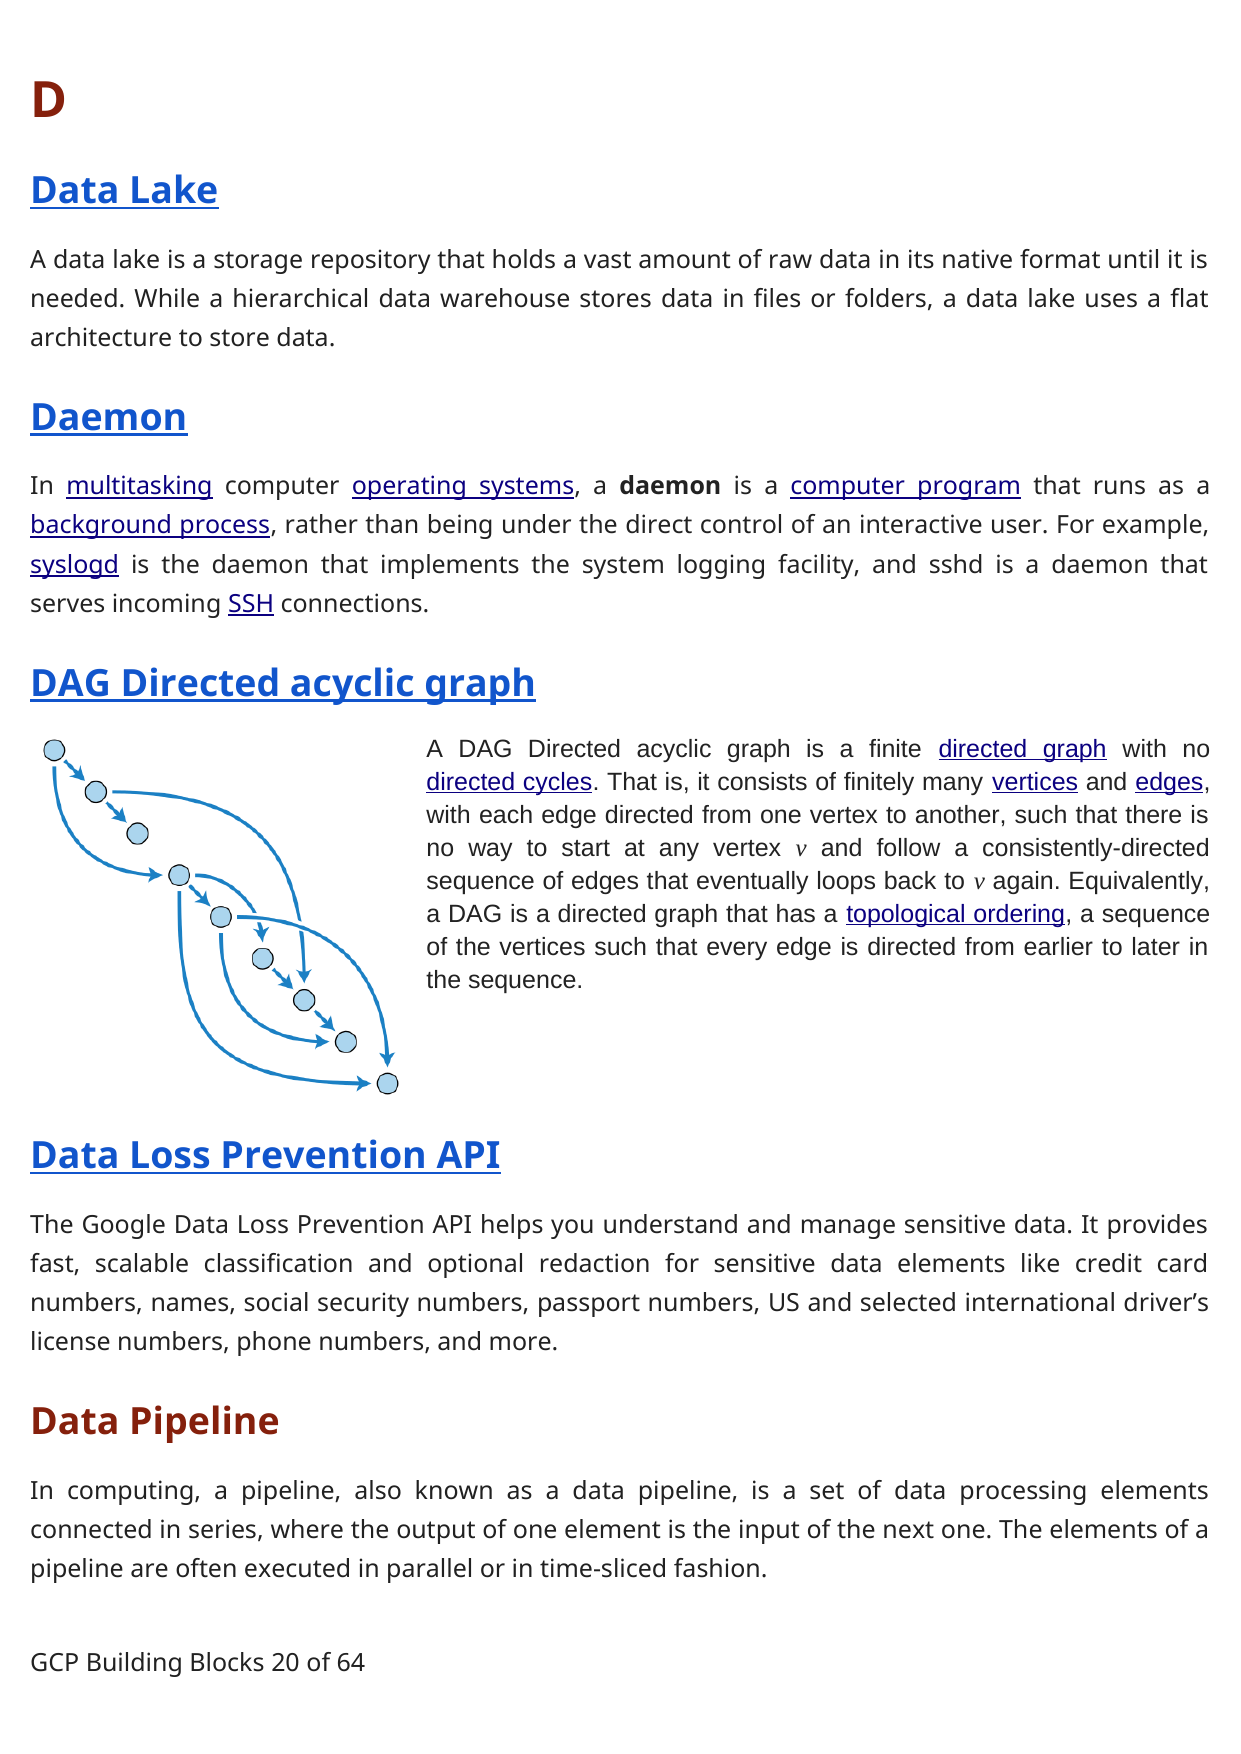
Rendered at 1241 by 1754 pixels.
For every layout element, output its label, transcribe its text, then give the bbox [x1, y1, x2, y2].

text In computing, a pipeline, also known as a data pipeline, is a set of data processing elements connected in series, where the output of one element is the input of the next one. The elements of a pipeline are often executed in parallel or in time-sliced fashion. [30, 1472, 1210, 1585]
subtitle Data Loss Prevention API [30, 1128, 1210, 1179]
text A data lake is a storage repository that holds a vast amount of raw data in its native format until it is needed. While a hierarchical data warehouse stores data in files or folders, a data lake uses a flat architecture to store data. [30, 241, 1210, 354]
subtitle DAG Directed acyclic graph [30, 656, 1210, 707]
text In multitasking computer operating systems, a daemon is a computer program that runs as a background process, rather than being under the direct control of an interactive user. For example, syslogd is the daemon that implements the system logging facility, and sshd is a daemon that serves incoming SSH connections. [30, 468, 1210, 619]
subtitle Data Lake [30, 163, 1210, 214]
subtitle Daemon [30, 390, 1210, 441]
text A DAG Directed acyclic graph is a finite directed graph with no directed cycles. That is, it consists of finitely many vertices and edges, with each edge directed from one vertex to another, such that there is no way to start at any vertex v and follow a consistently-directed sequence of edges that eventually loops back to v again. Equivalently, a DAG is a directed graph that has a topological ordering, a sequence of the vertices such that every edge is directed from earlier to later in the sequence. [408, 734, 1210, 994]
subtitle D [30, 64, 1210, 132]
subtitle Data Pipeline [30, 1394, 1210, 1445]
picture [33, 729, 408, 1104]
text The Google Data Loss Prevention API helps you understand and manage sensitive data. It provides fast, scalable classification and optional redaction for sensitive data elements like credit card numbers, names, social security numbers, passport numbers, US and selected international driver’s license numbers, phone numbers, and more. [30, 1206, 1210, 1358]
